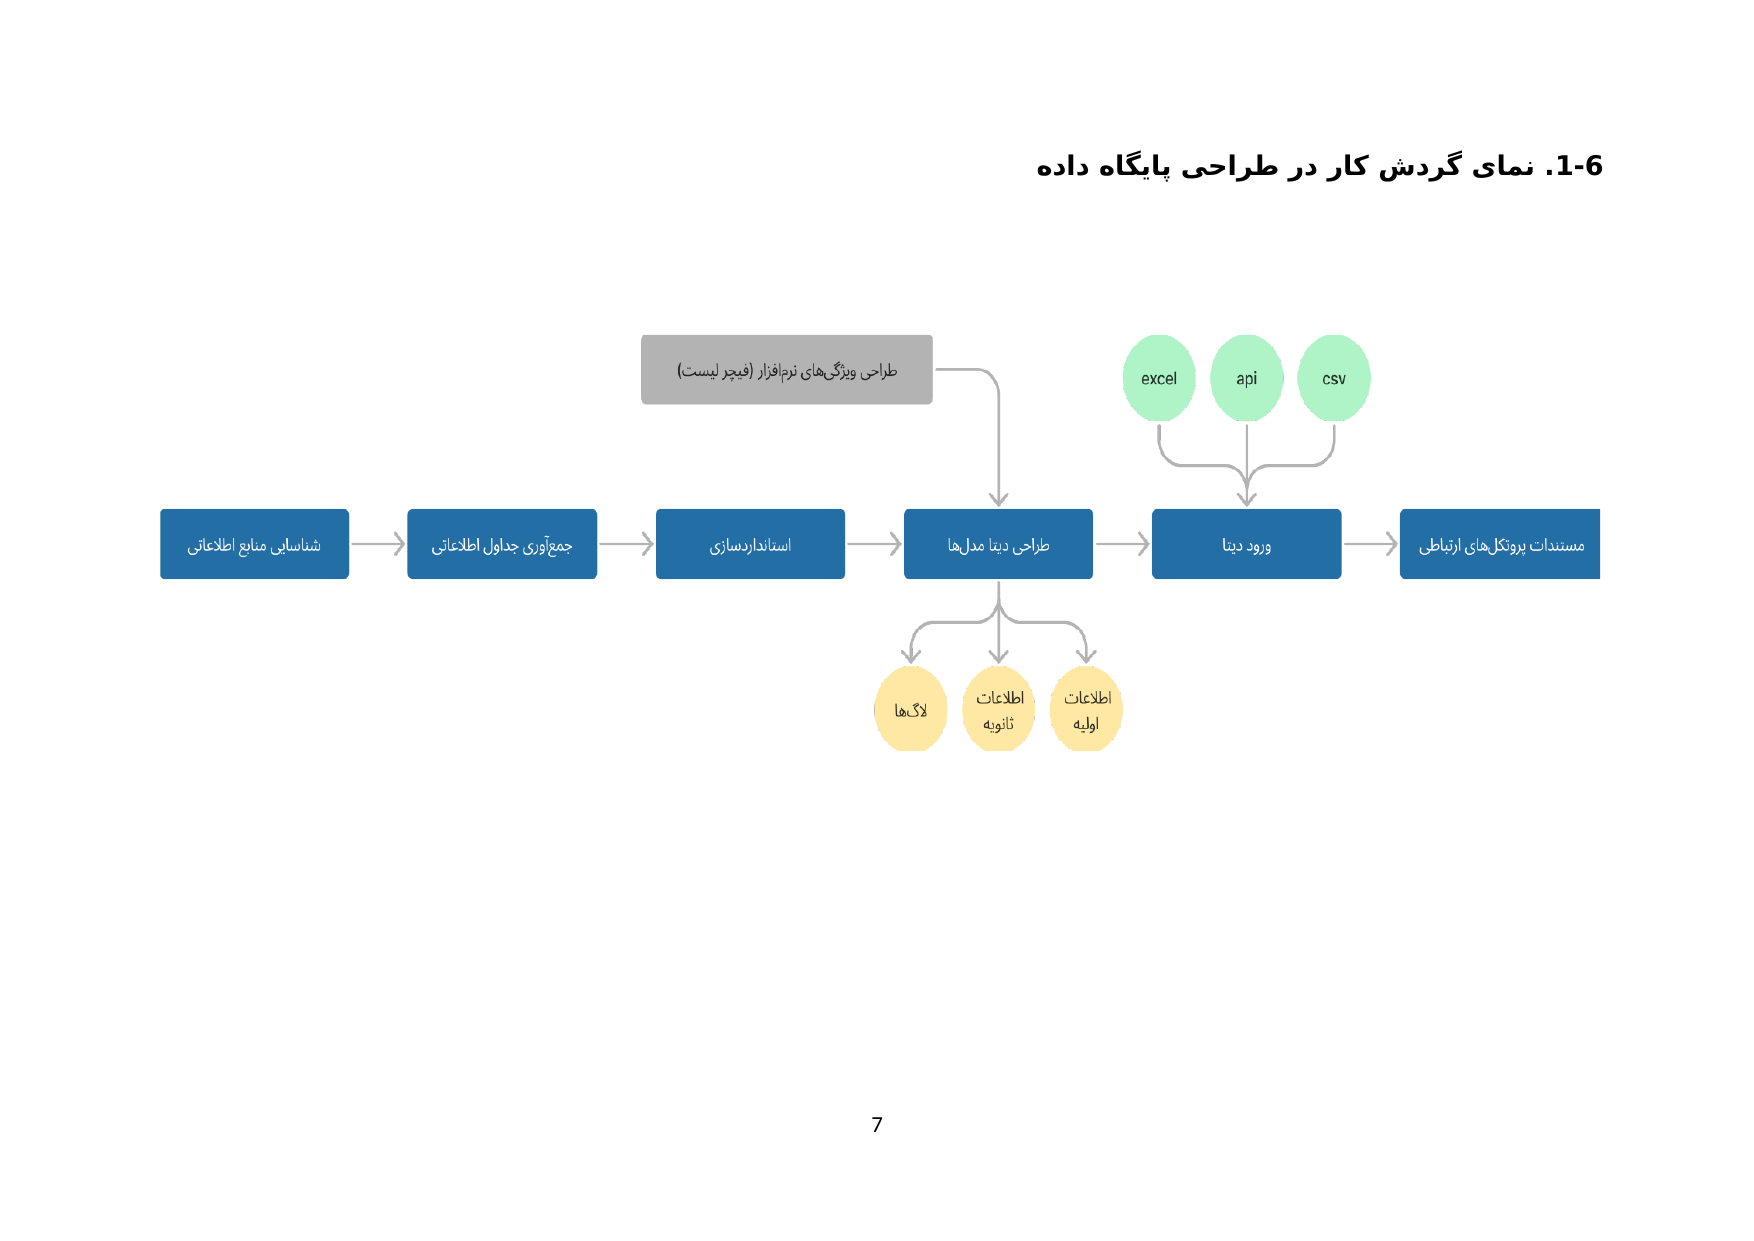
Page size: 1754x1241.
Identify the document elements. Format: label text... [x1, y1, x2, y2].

text 1-6. نمای گردش کار در طراحی پایگاه داده [150, 150, 1604, 182]
